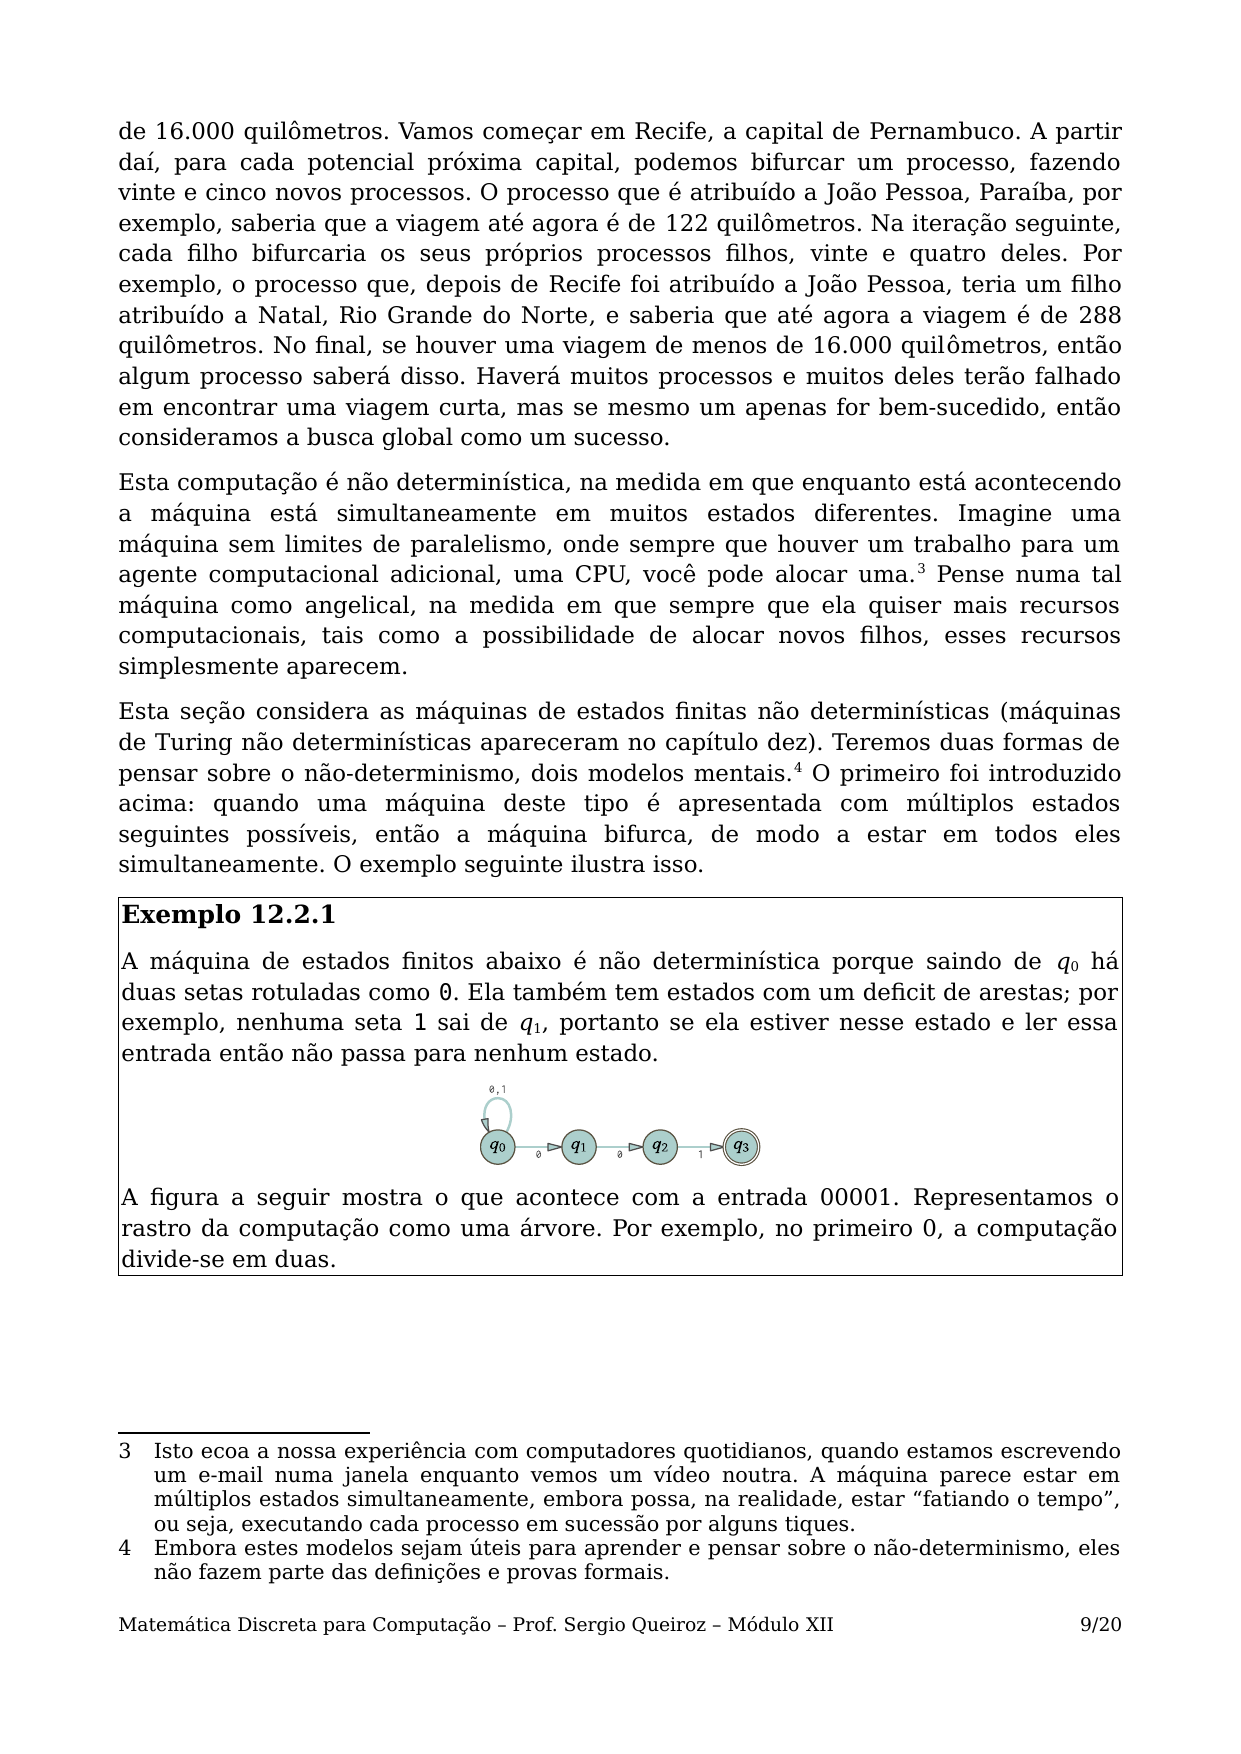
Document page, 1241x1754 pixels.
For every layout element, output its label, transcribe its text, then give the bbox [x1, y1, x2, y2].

text Esta computação é não determinística, na medida em que enquanto está acontecendo a máquina está simultaneamente em muitos estados diferentes. Imagine uma máquina sem limites de paralelismo, onde sempre que houver um trabalho para um agente computacional adicional, uma CPU, você pode alocar uma. Pense numa tal máquina como angelical, na medida em que sempre que ela quiser mais recursos computacionais, tais como a possibilidade de alocar novos filhos, esses recursos simplesmente aparecem. [118, 469, 1122, 680]
text de 16.000 quilômetros. Vamos começar em Recife, a capital de Pernambuco. A partir daí, para cada potencial próxima capital, podemos bifurcar um processo, fazendo vinte e cinco novos processos. O processo que é atribuído a João Pessoa, Paraíba, por exemplo, saberia que a viagem até agora é de 122 quilômetros. Na iteração seguinte, cada filho bifurcaria os seus próprios processos filhos, vinte e quatro deles. Por exemplo, o processo que, depois de Recife foi atribuído a João Pessoa, teria um filho atribuído a Natal, Rio Grande do Norte, e saberia que até agora a viagem é de 288 quilômetros. No final, se houver uma viagem de menos de 16.000 quilômetros, então algum processo saberá disso. Haverá muitos processos e muitos deles terão falhado em encontrar uma viagem curta, mas se mesmo um apenas for bem-sucedido, então consideramos a busca global como um sucesso. [118, 118, 1122, 451]
text Exemplo 12.2.1 [119, 898, 1122, 929]
text Esta seção considera as máquinas de estados finitas não determinísticas (máquinas de Turing não determinísticas apareceram no capítulo dez). Teremos duas formas de pensar sobre o não-determinismo, dois modelos mentais. O primeiro foi introduzido acima: quando uma máquina deste tipo é apresentada com múltiplos estados seguintes possíveis, então a máquina bifurca, de modo a estar em todos eles simultaneamente. O exemplo seguinte ilustra isso. [118, 698, 1122, 878]
text Embora estes modelos sejam úteis para aprender e pensar sobre o não-determinismo, eles não fazem parte das definições e provas formais. [118, 1536, 1122, 1584]
text Isto ecoa a nossa experiência com computadores quotidianos, quando estamos escrevendo um e-mail numa janela enquanto vemos um vídeo noutra. A máquina parece estar em múltiplos estados simultaneamente, embora possa, na realidade, estar “fatiando o tempo”, ou seja, executando cada processo em sucessão por alguns tiques. [118, 1439, 1122, 1536]
text A figura a seguir mostra o que acontece com a entrada 00001. Representamos o rastro da computação como uma árvore. Por exemplo, no primeiro 0, a computação divide-se em duas. [119, 1182, 1122, 1275]
text A máquina de estados finitos abaixo é não determinística porque saindo de q0 há duas setas rotuladas como 0. Ela também tem estados com um deficit de arestas; por exemplo, nenhuma seta 1 sai de q1, portanto se ela estiver nesse estado e ler essa entrada então não passa para nenhum estado. [119, 945, 1122, 1067]
